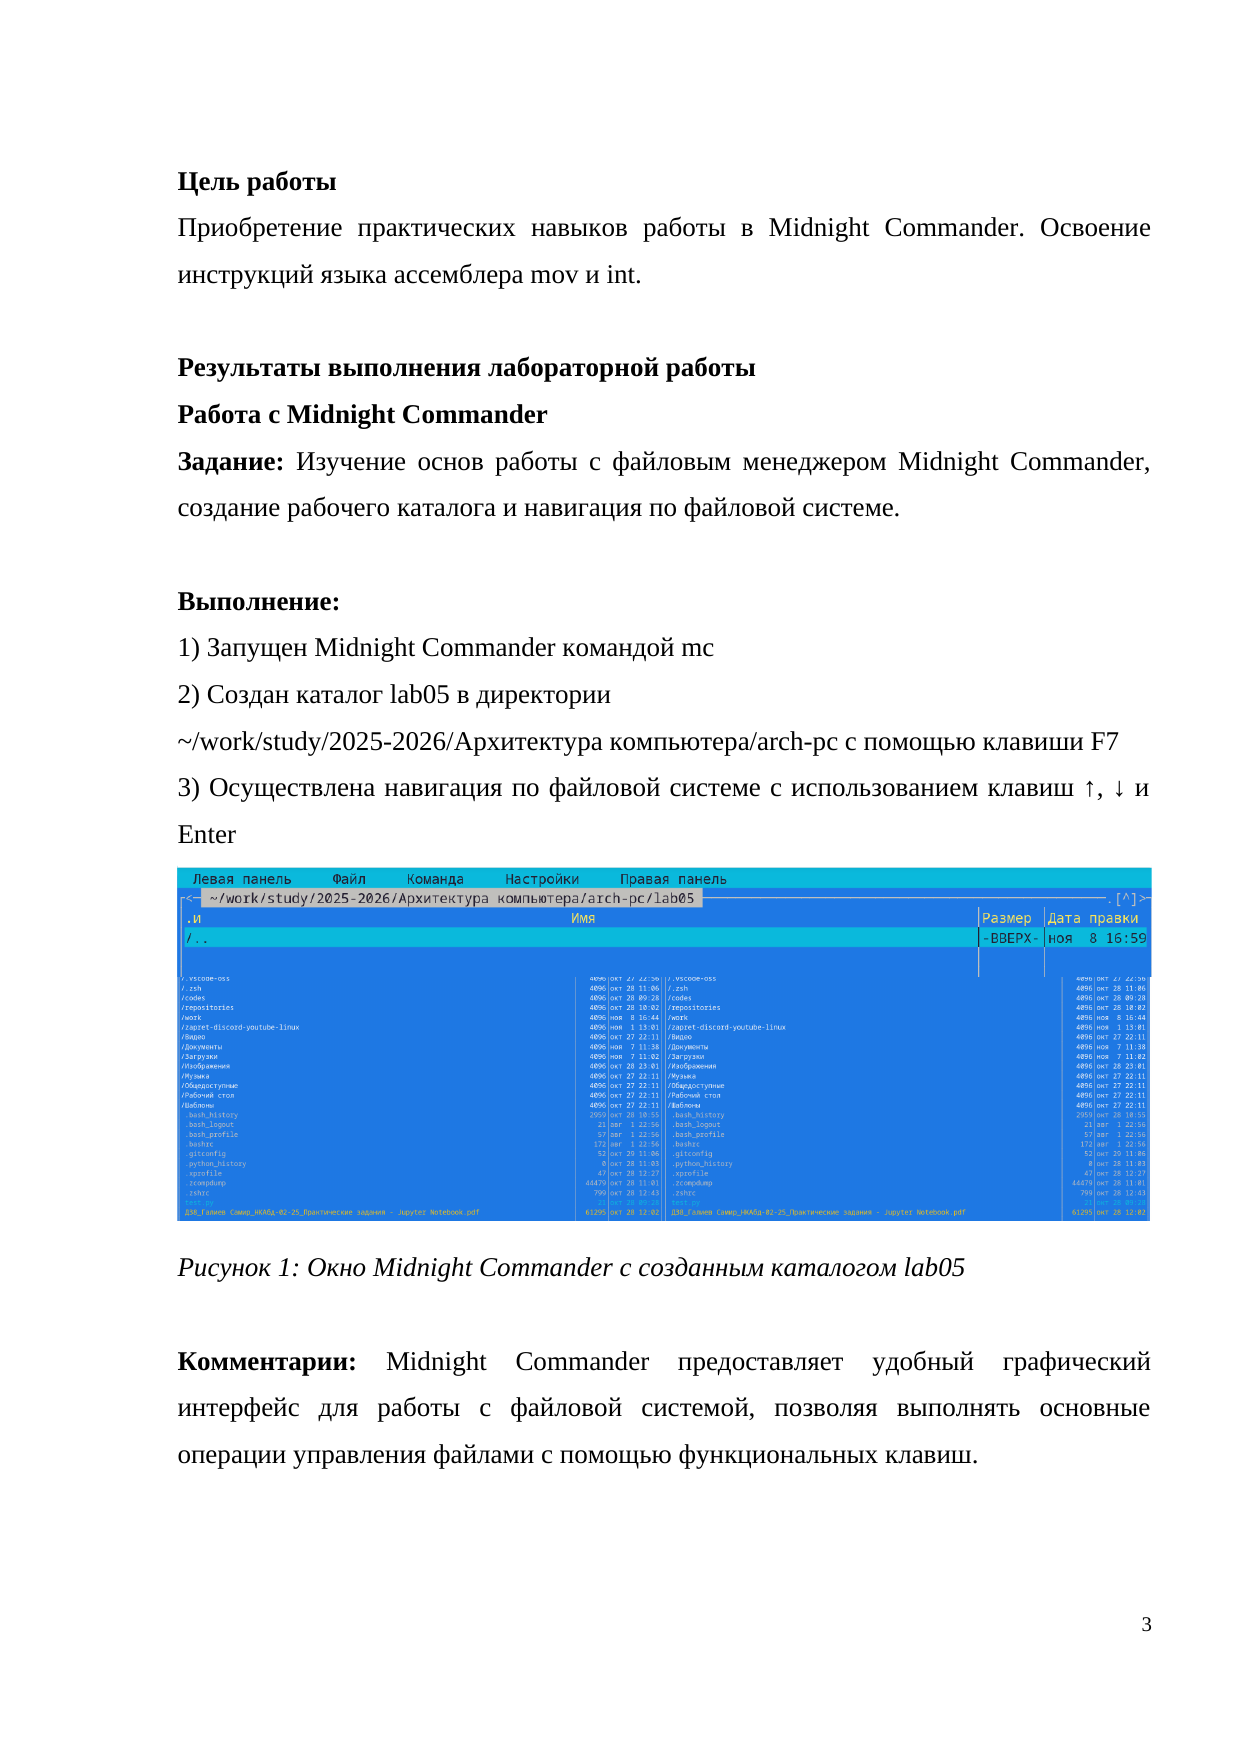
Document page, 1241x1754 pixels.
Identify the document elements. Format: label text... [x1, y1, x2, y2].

text Результаты выполнения лабораторной работы [177, 351, 1152, 383]
text Цель работы [177, 165, 1152, 196]
picture [177, 864, 1152, 1221]
text 3) Осуществлена навигация по файловой системе с использованием клавиш ↑, ↓ и Enter [177, 771, 1152, 849]
text Комментарии: Midnight Commander предоставляет удобный графический интерфейс для работы с файловой системой, позволяя выполнять основные операции управления файлами с помощью функциональных клавиш. [177, 1344, 1152, 1469]
text Выполнение: [177, 585, 1152, 616]
text Приобретение практических навыков работы в Midnight Commander. Освоение инструкций языка ассемблера mov и int. [177, 211, 1152, 289]
text 2) Создан каталог lab05 в директории [177, 678, 1152, 709]
text ~/work/study/2025-2026/Архитектура компьютера/arch-pc с помощью клавиши F7 [177, 725, 1152, 756]
text Работа с Midnight Commander [177, 398, 1152, 429]
text 1) Запущен Midnight Commander командой mc [177, 631, 1152, 663]
text Рисунок 1: Окно Midnight Commander с созданным каталогом lab05 [177, 1221, 1152, 1282]
text Задание: Изучение основ работы с файловым менеджером Midnight Commander, создание рабочего каталога и навигация по файловой системе. [177, 445, 1152, 523]
